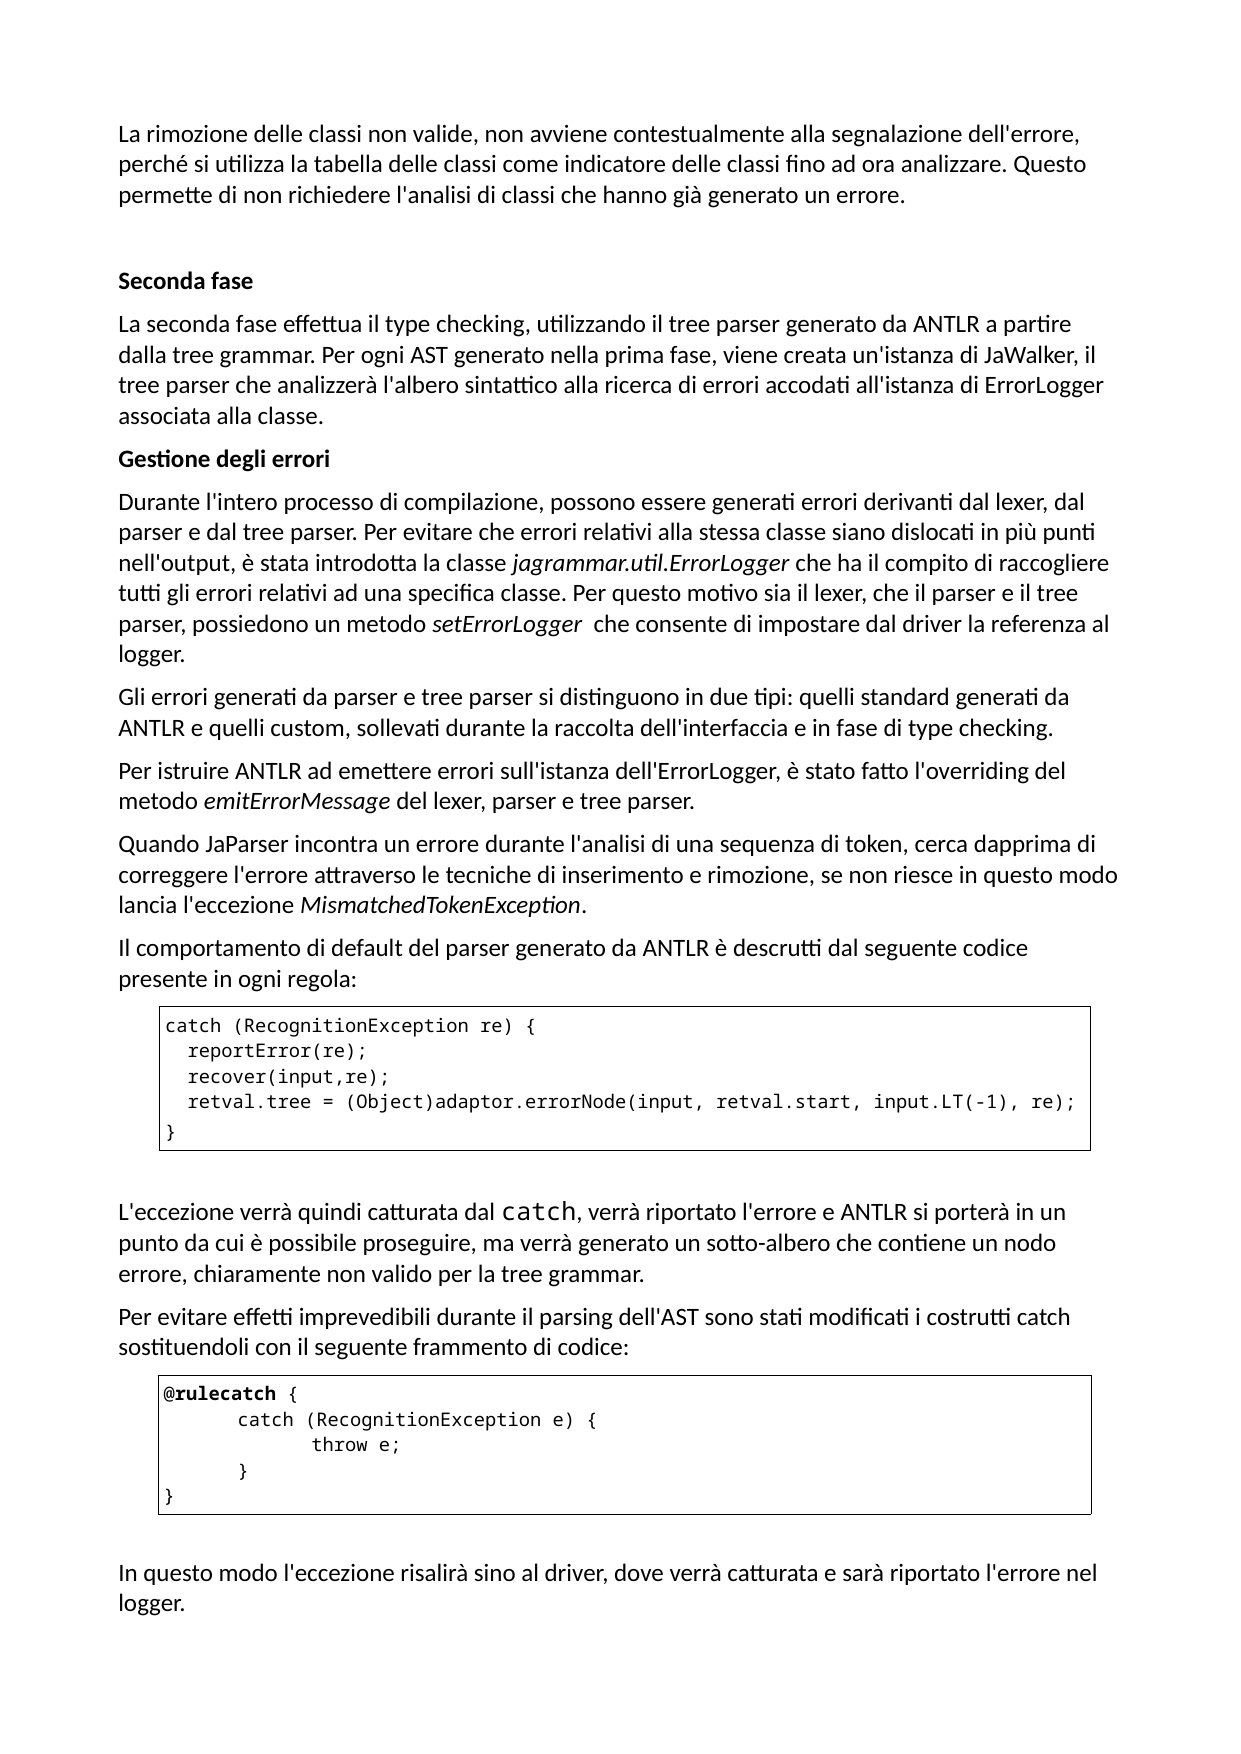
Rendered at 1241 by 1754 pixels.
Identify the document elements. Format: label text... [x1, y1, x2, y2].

text Gestione degli errori [118, 443, 1122, 473]
text L'eccezione verrà quindi catturata dal catch, verrà riportato l'errore e ANTLR si porterà in un punto da cui è possibile proseguire, ma verrà generato un sotto-albero che contiene un nodo errore, chiaramente non valido per la tree grammar. [118, 1193, 1122, 1288]
table_header catch (RecognitionException re) { reportError(re); recover(input,re); retval.tree = (Object)adaptor.errorNode(input, retval.start, input.LT(-1), re); } [160, 1007, 1090, 1150]
text La seconda fase effettua il type checking, utilizzando il tree parser generato da ANTLR a partire dalla tree grammar. Per ogni AST generato nella prima fase, viene creata un'istanza di JaWalker, il tree parser che analizzerà l'albero sintattico alla ricerca di errori accodati all'istanza di ErrorLogger associata alla classe. [118, 308, 1122, 430]
text Gli errori generati da parser e tree parser si distinguono in due tipi: quelli standard generati da ANTLR e quelli custom, sollevati durante la raccolta dell'interfaccia e in fase di type checking. [118, 681, 1122, 742]
text Per evitare effetti imprevedibili durante il parsing dell'AST sono stati modificati i costrutti catch sostituendoli con il seguente frammento di codice: [118, 1301, 1122, 1362]
text Seconda fase [118, 265, 1122, 296]
text Il comportamento di default del parser generato da ANTLR è descrutti dal seguente codice presente in ogni regola: [118, 933, 1122, 994]
text In questo modo l'eccezione risalirà sino al driver, dove verrà catturata e sarà riportato l'errore nel logger. [118, 1557, 1122, 1618]
table_header @rulecatch { catch (RecognitionException e) { throw e; } } [159, 1376, 1091, 1514]
text Per istruire ANTLR ad emettere errori sull'istanza dell'ErrorLogger, è stato fatto l'overriding del metodo emitErrorMessage del lexer, parser e tree parser. [118, 755, 1122, 816]
text La rimozione delle classi non valide, non avviene contestualmente alla segnalazione dell'errore, perché si utilizza la tabella delle classi come indicatore delle classi fino ad ora analizzare. Questo permette di non richiedere l'analisi di classi che hanno già generato un errore. [118, 118, 1122, 210]
text Durante l'intero processo di compilazione, possono essere generati errori derivanti dal lexer, dal parser e dal tree parser. Per evitare che errori relativi alla stessa classe siano dislocati in più punti nell'output, è stata introdotta la classe jagrammar.util.ErrorLogger che ha il compito di raccogliere tutti gli errori relativi ad una specifica classe. Per questo motivo sia il lexer, che il parser e il tree parser, possiedono un metodo setErrorLogger che consente di impostare dal driver la referenza al logger. [118, 486, 1122, 669]
text Quando JaParser incontra un errore durante l'analisi di una sequenza di token, cerca dapprima di correggere l'errore attraverso le tecniche di inserimento e rimozione, se non riesce in questo modo lancia l'eccezione MismatchedTokenException. [118, 828, 1122, 920]
